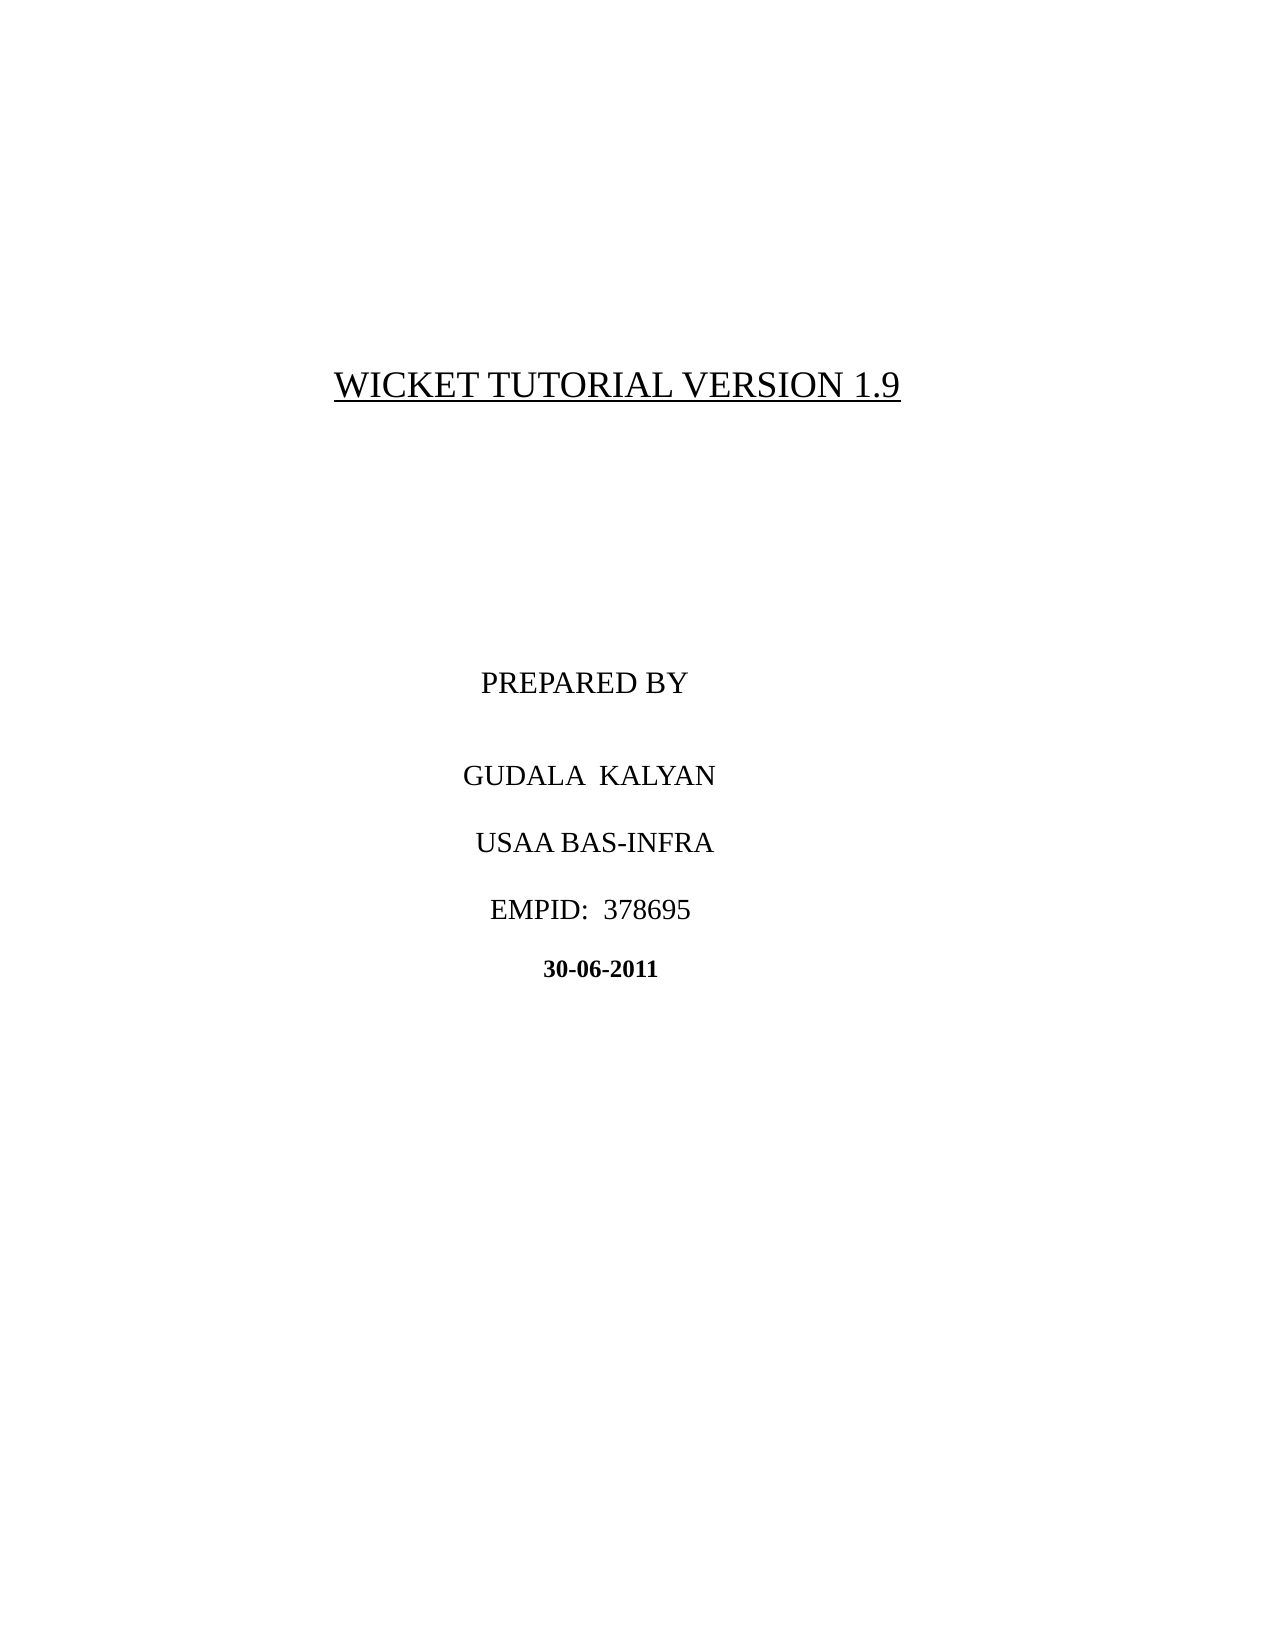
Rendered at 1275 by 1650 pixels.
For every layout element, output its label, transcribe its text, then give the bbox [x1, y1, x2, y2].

text 30-06-2011 [118, 954, 1157, 983]
text GUDALA KALYAN [118, 758, 1157, 791]
text USAA BAS-INFRA [118, 825, 1157, 858]
text EMPID: 378695 [118, 892, 1157, 926]
text WICKET TUTORIAL VERSION 1.9 [118, 362, 1157, 406]
text PREPARED BY [118, 664, 1157, 700]
